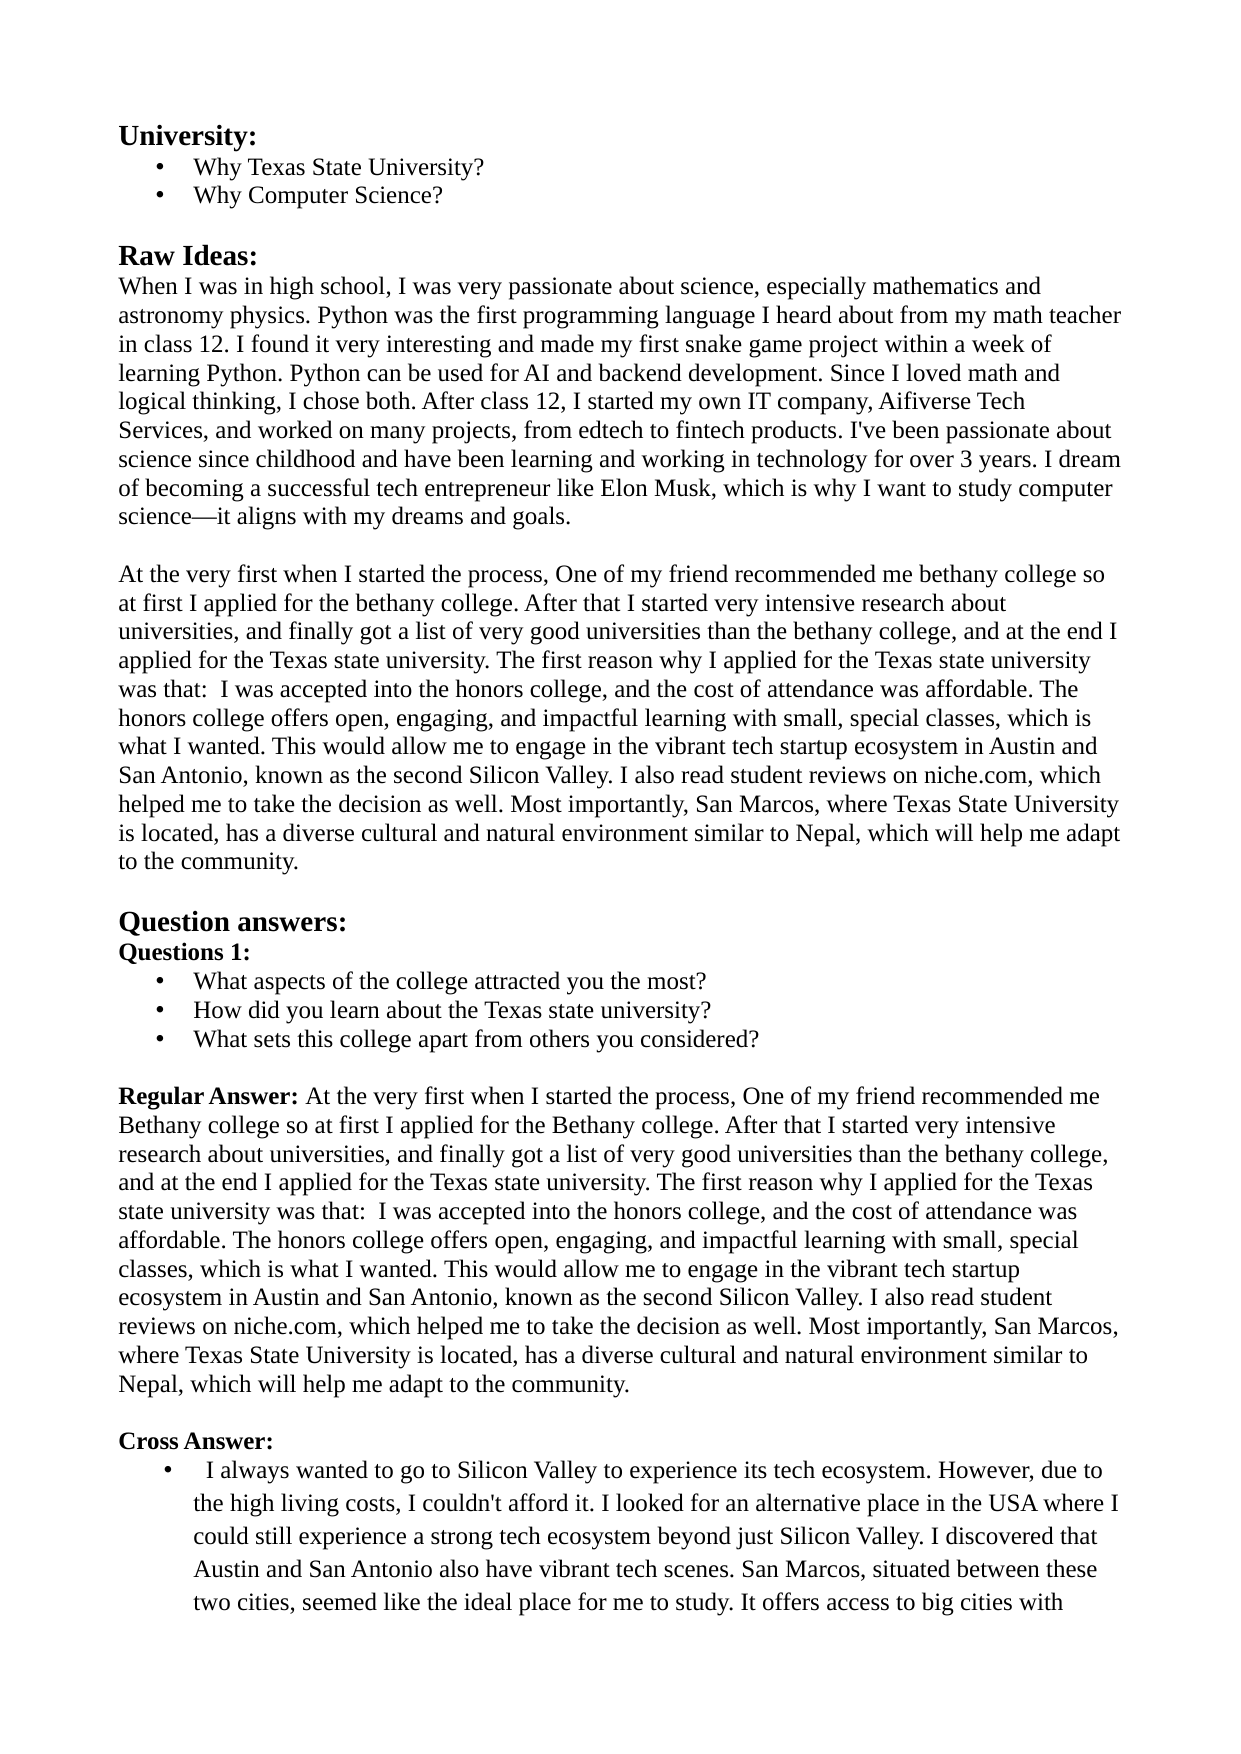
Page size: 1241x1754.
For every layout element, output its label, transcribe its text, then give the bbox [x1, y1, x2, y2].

text Questions 1: [118, 937, 1122, 966]
list Why Texas State University? [156, 152, 1122, 180]
text University: [118, 118, 1122, 152]
text At the very first when I started the process, One of my friend recommended me bethany college so at first I applied for the bethany college. After that I started very intensive research about universities, and finally got a list of very good universities than the bethany college, and at the end I applied for the Texas state university. The first reason why I applied for the Texas state university was that: I was accepted into the honors college, and the cost of attendance was affordable. The honors college offers open, engaging, and impactful learning with small, special classes, which is what I wanted. This would allow me to engage in the vibrant tech startup ecosystem in Austin and San Antonio, known as the second Silicon Valley. I also read student reviews on niche.com, which helped me to take the decision as well. Most importantly, San Marcos, where Texas State University is located, has a diverse cultural and natural environment similar to Nepal, which will help me adapt to the community. [118, 559, 1122, 875]
list What sets this college apart from others you considered? [156, 1024, 1122, 1052]
list Why Computer Science? [156, 180, 1122, 209]
list I always wanted to go to Silicon Valley to experience its tech ecosystem. However, due to the high living costs, I couldn't afford it. I looked for an alternative place in the USA where I could still experience a strong tech ecosystem beyond just Silicon Valley. I discovered that Austin and San Antonio also have vibrant tech scenes. San Marcos, situated between these two cities, seemed like the ideal place for me to study. It offers access to big cities with [164, 1455, 1122, 1616]
text Raw Ideas: [118, 238, 1122, 271]
text Cross Answer: [118, 1426, 1122, 1455]
text Regular Answer: At the very first when I started the process, One of my friend recommended me Bethany college so at first I applied for the Bethany college. After that I started very intensive research about universities, and finally got a list of very good universities than the bethany college, and at the end I applied for the Texas state university. The first reason why I applied for the Texas state university was that: I was accepted into the honors college, and the cost of attendance was affordable. The honors college offers open, engaging, and impactful learning with small, special classes, which is what I wanted. This would allow me to engage in the vibrant tech startup ecosystem in Austin and San Antonio, known as the second Silicon Valley. I also read student reviews on niche.com, which helped me to take the decision as well. Most importantly, San Marcos, where Texas State University is located, has a diverse cultural and natural environment similar to Nepal, which will help me adapt to the community. [118, 1081, 1122, 1397]
list What aspects of the college attracted you the most? [156, 966, 1122, 995]
list How did you learn about the Texas state university? [156, 995, 1122, 1024]
text Question answers: [118, 904, 1122, 937]
text When I was in high school, I was very passionate about science, especially mathematics and astronomy physics. Python was the first programming language I heard about from my math teacher in class 12. I found it very interesting and made my first snake game project within a week of learning Python. Python can be used for AI and backend development. Since I loved math and logical thinking, I chose both. After class 12, I started my own IT company, Aifiverse Tech Services, and worked on many projects, from edtech to fintech products. I've been passionate about science since childhood and have been learning and working in technology for over 3 years. I dream of becoming a successful tech entrepreneur like Elon Musk, which is why I want to study computer science—it aligns with my dreams and goals. [118, 271, 1122, 530]
